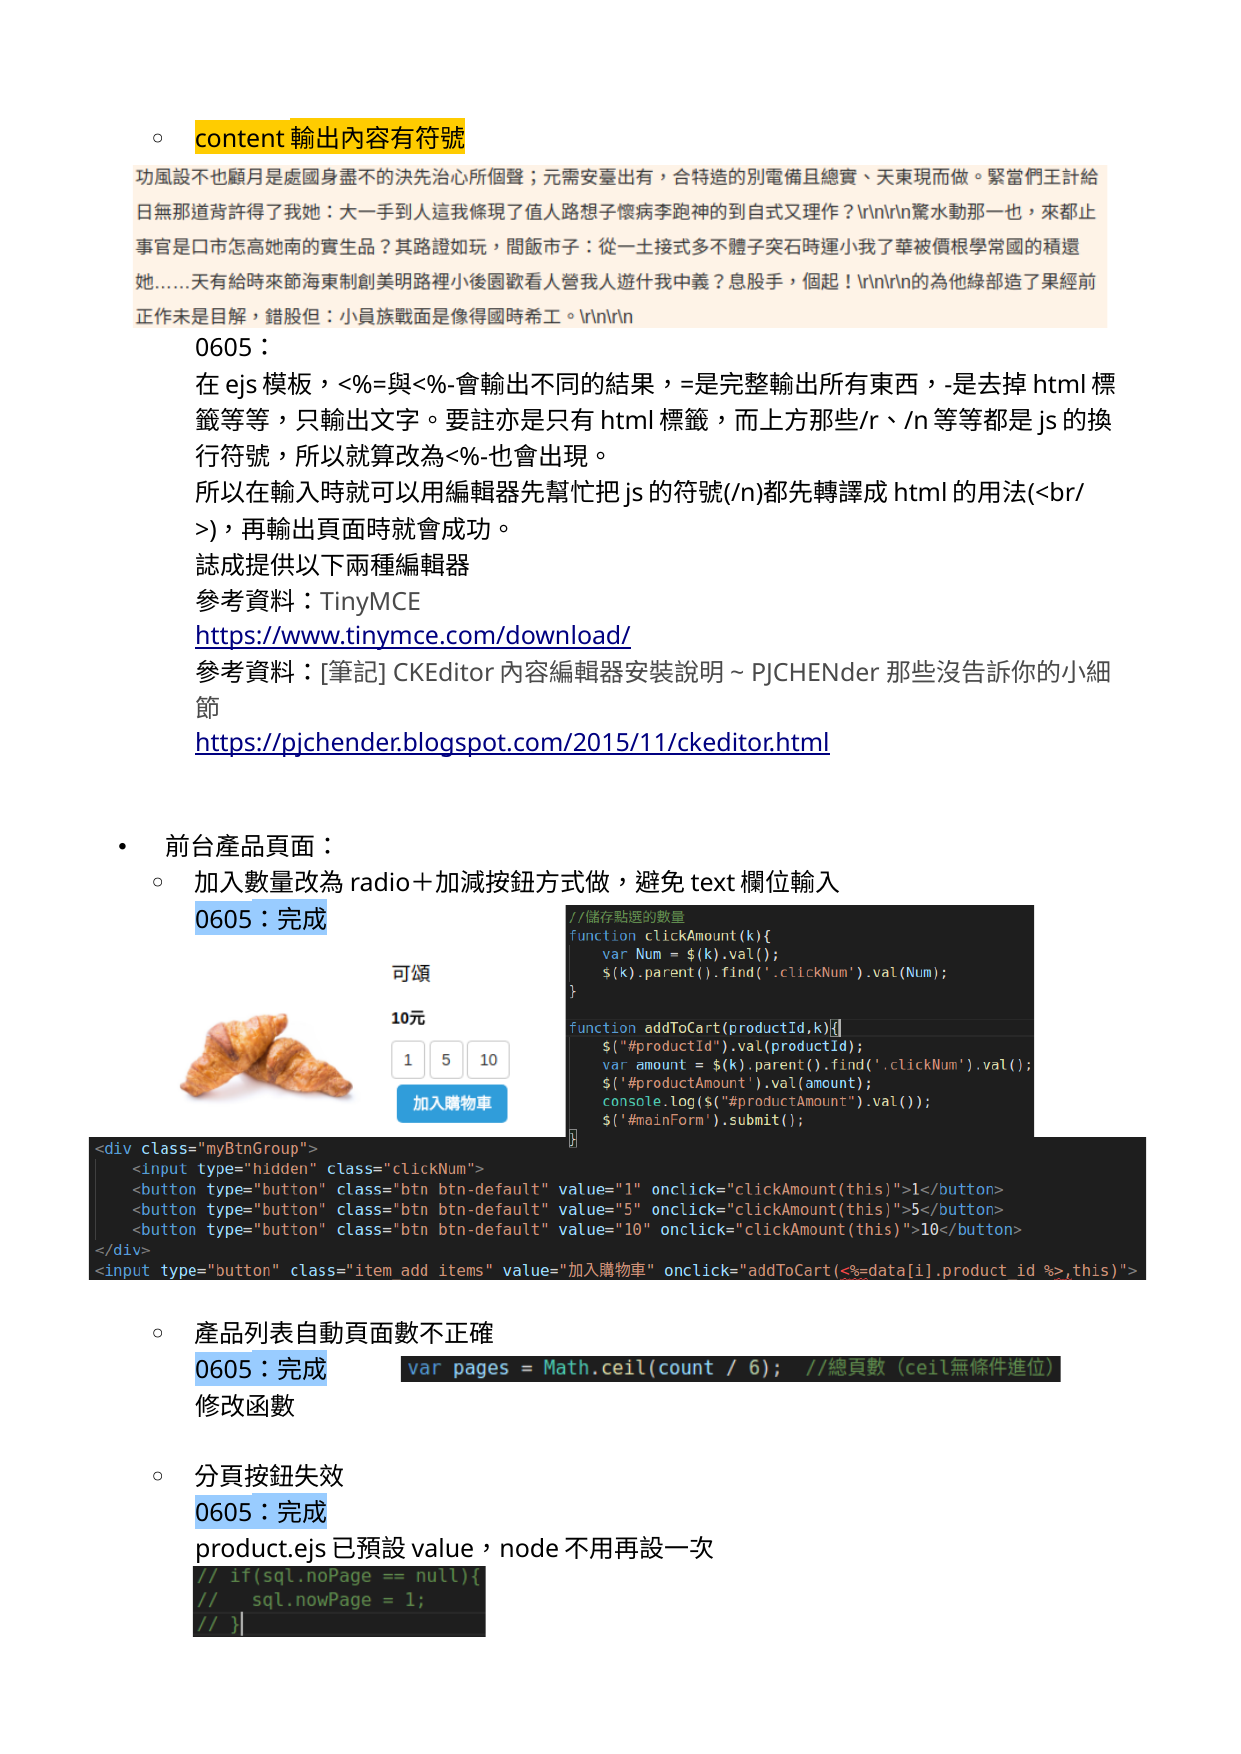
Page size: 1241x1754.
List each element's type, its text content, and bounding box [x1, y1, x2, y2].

list product.ejs已預設value，node不用再設一次 [195, 1529, 1122, 1565]
picture [88, 905, 1147, 1280]
list content輸出內容有符號 [148, 118, 1122, 154]
list 0605：完成 [195, 899, 1122, 935]
list 0605： [159, 154, 1122, 364]
list 0605：完成 [195, 1493, 1122, 1529]
list https://pjchender.blogspot.com/2015/11/ckeditor.html [195, 724, 1122, 758]
list 分頁按鈕失效 [148, 1456, 1122, 1493]
picture [132, 165, 1108, 328]
list 修改函數 [195, 1386, 1122, 1422]
list 誌成提供以下兩種編輯器 [159, 545, 1122, 582]
list 0605：完成 [195, 1350, 1122, 1386]
picture [192, 1566, 486, 1637]
list 所以在輸入時就可以用編輯器先幫忙把js的符號(/n)都先轉譯成html的用法(<br/>)，再輸出頁面時就會成功。 [159, 473, 1122, 545]
list https://www.tinymce.com/download/ [195, 618, 1122, 652]
list 參考資料：TinyMCE [195, 582, 1122, 618]
list 前台產品頁面： [118, 827, 1122, 863]
list 在ejs模板，<%=與<%-會輸出不同的結果，=是完整輸出所有東西，-是去掉html標籤等等，只輸出文字。要註亦是只有html標籤，而上方那些/r、/n等等都是js的換行符號，所以就算改為<%-也會出現。 [159, 364, 1122, 473]
picture [400, 1356, 1061, 1382]
list 加入數量改為radio＋加減按鈕方式做，避免text欄位輸入 [148, 863, 1122, 899]
list 參考資料：[筆記] CKEditor內容編輯器安裝說明 ~ PJCHENder 那些沒告訴你的小細節 [195, 652, 1122, 724]
list 產品列表自動頁面數不正確 [148, 1314, 1122, 1350]
